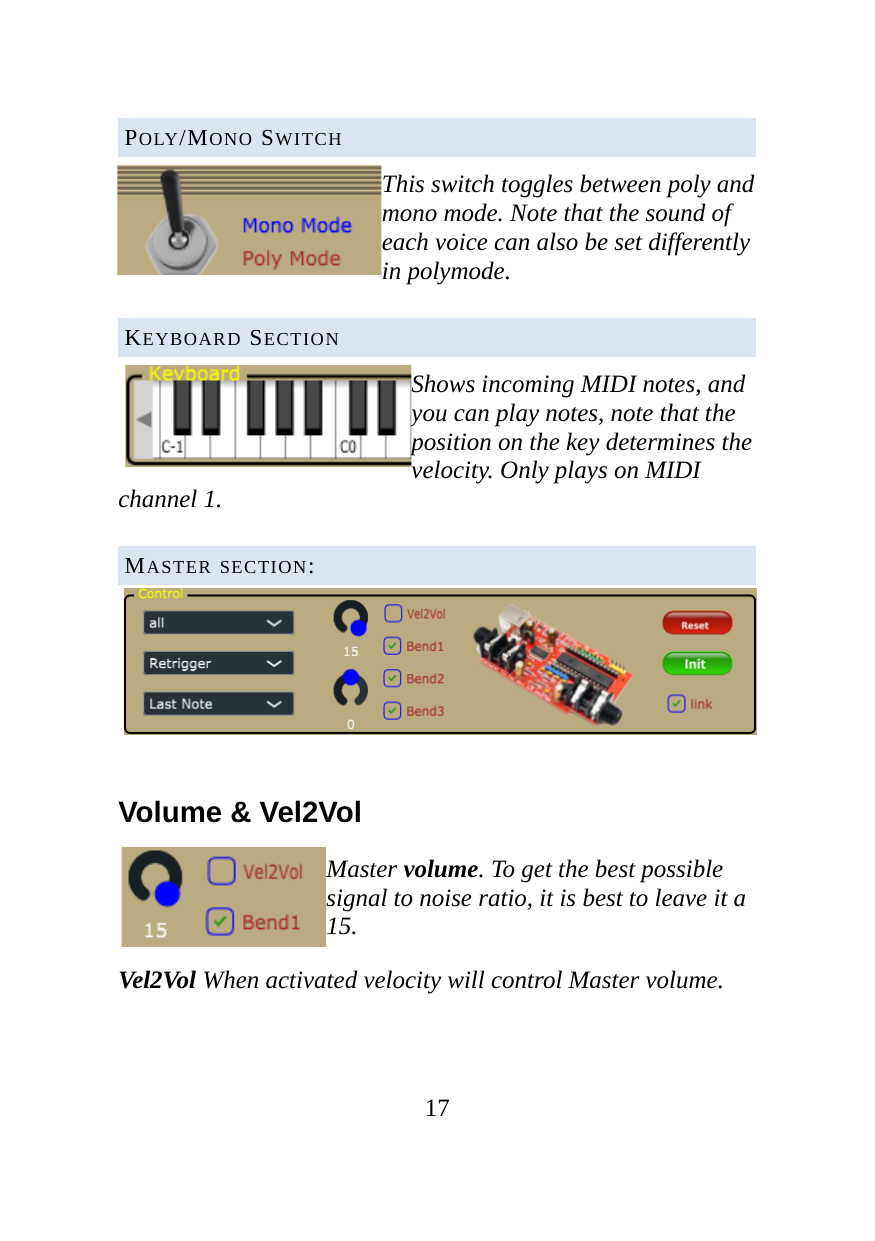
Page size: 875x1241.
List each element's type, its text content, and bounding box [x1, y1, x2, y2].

text This switch toggles between poly and mono mode. Note that the sound of each voice can also be set differently in polymode. [118, 169, 756, 284]
subtitle Master section: [124, 553, 750, 579]
picture [123, 588, 757, 735]
text Master volume. To get the best possible signal to noise ratio, it is best to leave it a 15. [327, 854, 756, 940]
text Shows incoming MIDI notes, and you can play notes, note that the position on the key determines the velocity. Only plays on MIDI channel 1. [118, 369, 756, 513]
picture [117, 165, 382, 275]
picture [121, 847, 327, 947]
subtitle Poly/Mono Switch [124, 124, 750, 151]
picture [125, 365, 412, 467]
subtitle Keyboard Section [124, 324, 750, 350]
text Vel2Vol When activated velocity will control Master volume. [118, 965, 756, 994]
subtitle Volume & Vel2Vol [118, 795, 756, 829]
